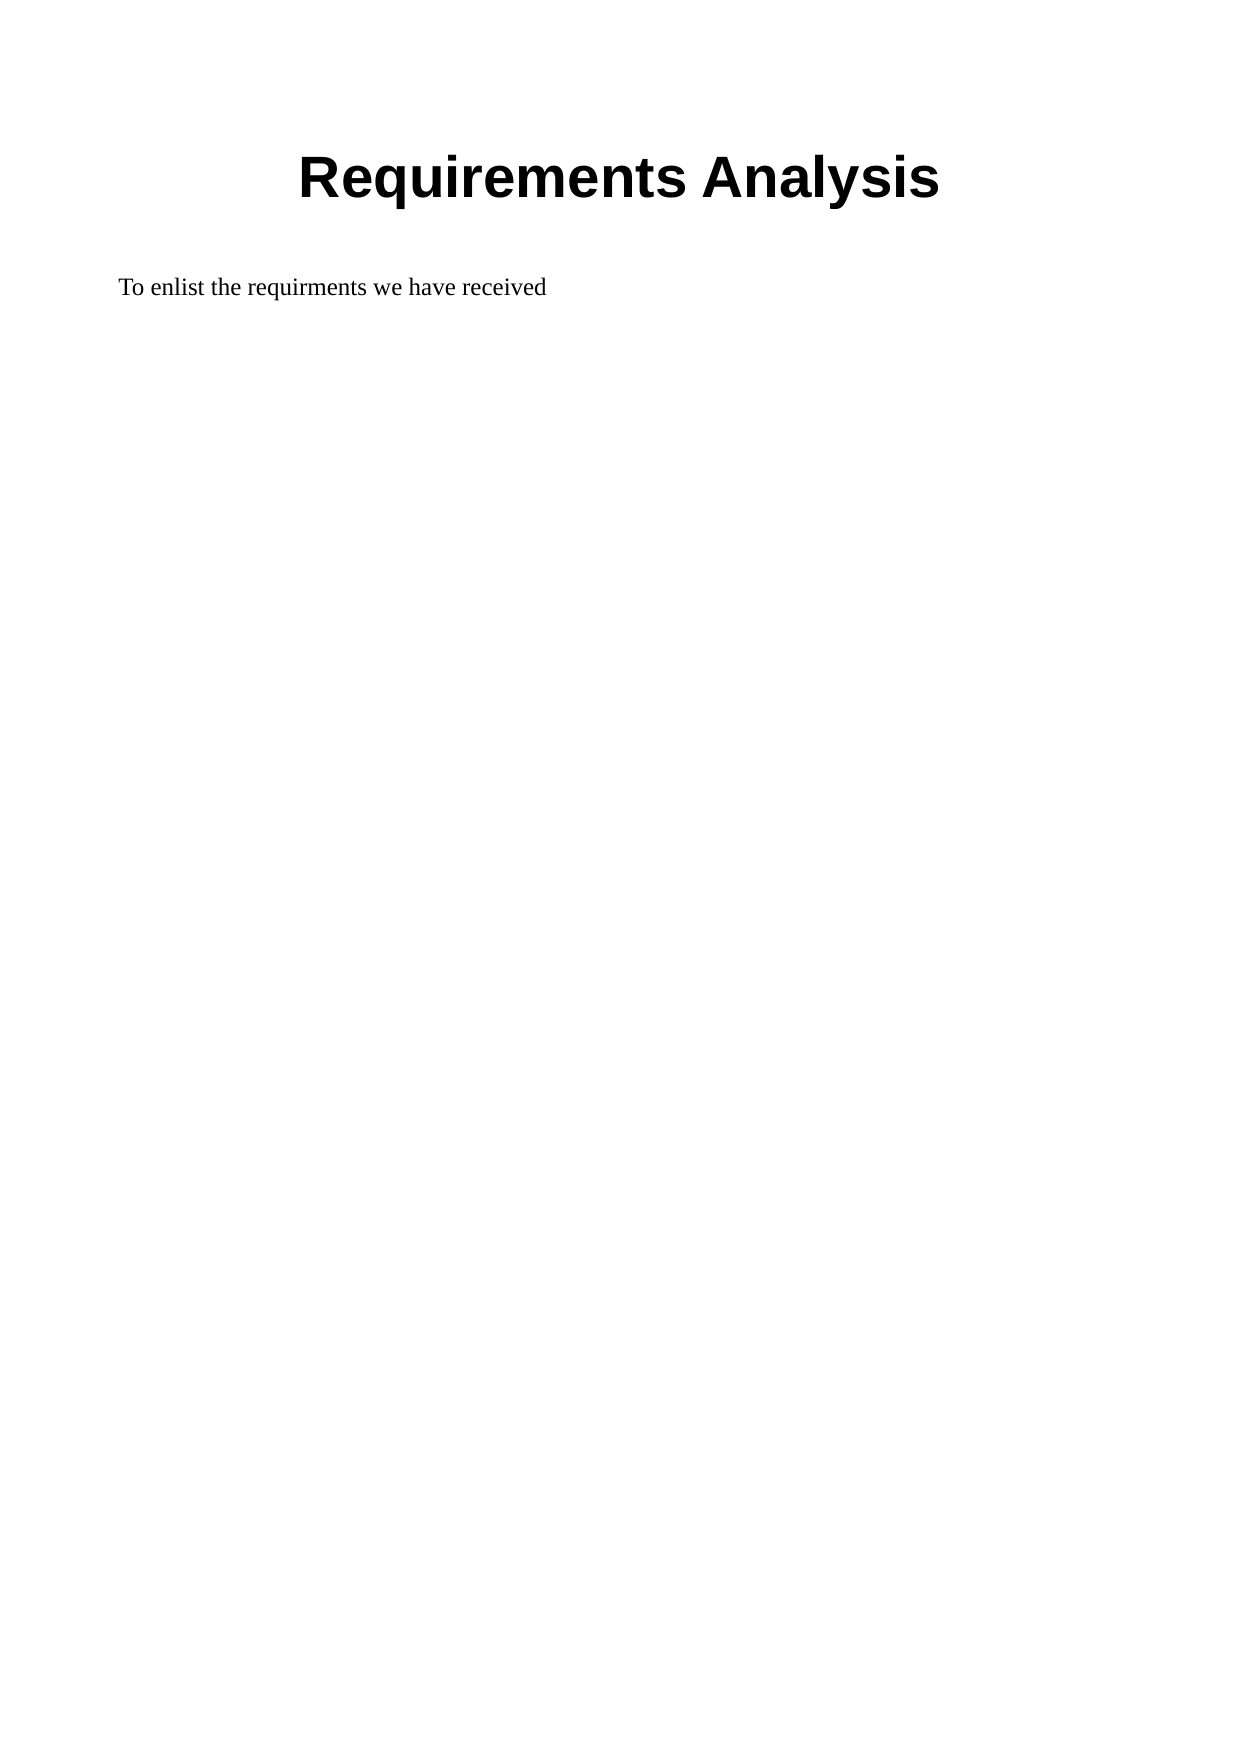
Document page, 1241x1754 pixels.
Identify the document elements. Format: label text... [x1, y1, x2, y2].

text To enlist the requirments we have received [118, 272, 1122, 301]
title Requirements Analysis [118, 143, 1122, 210]
